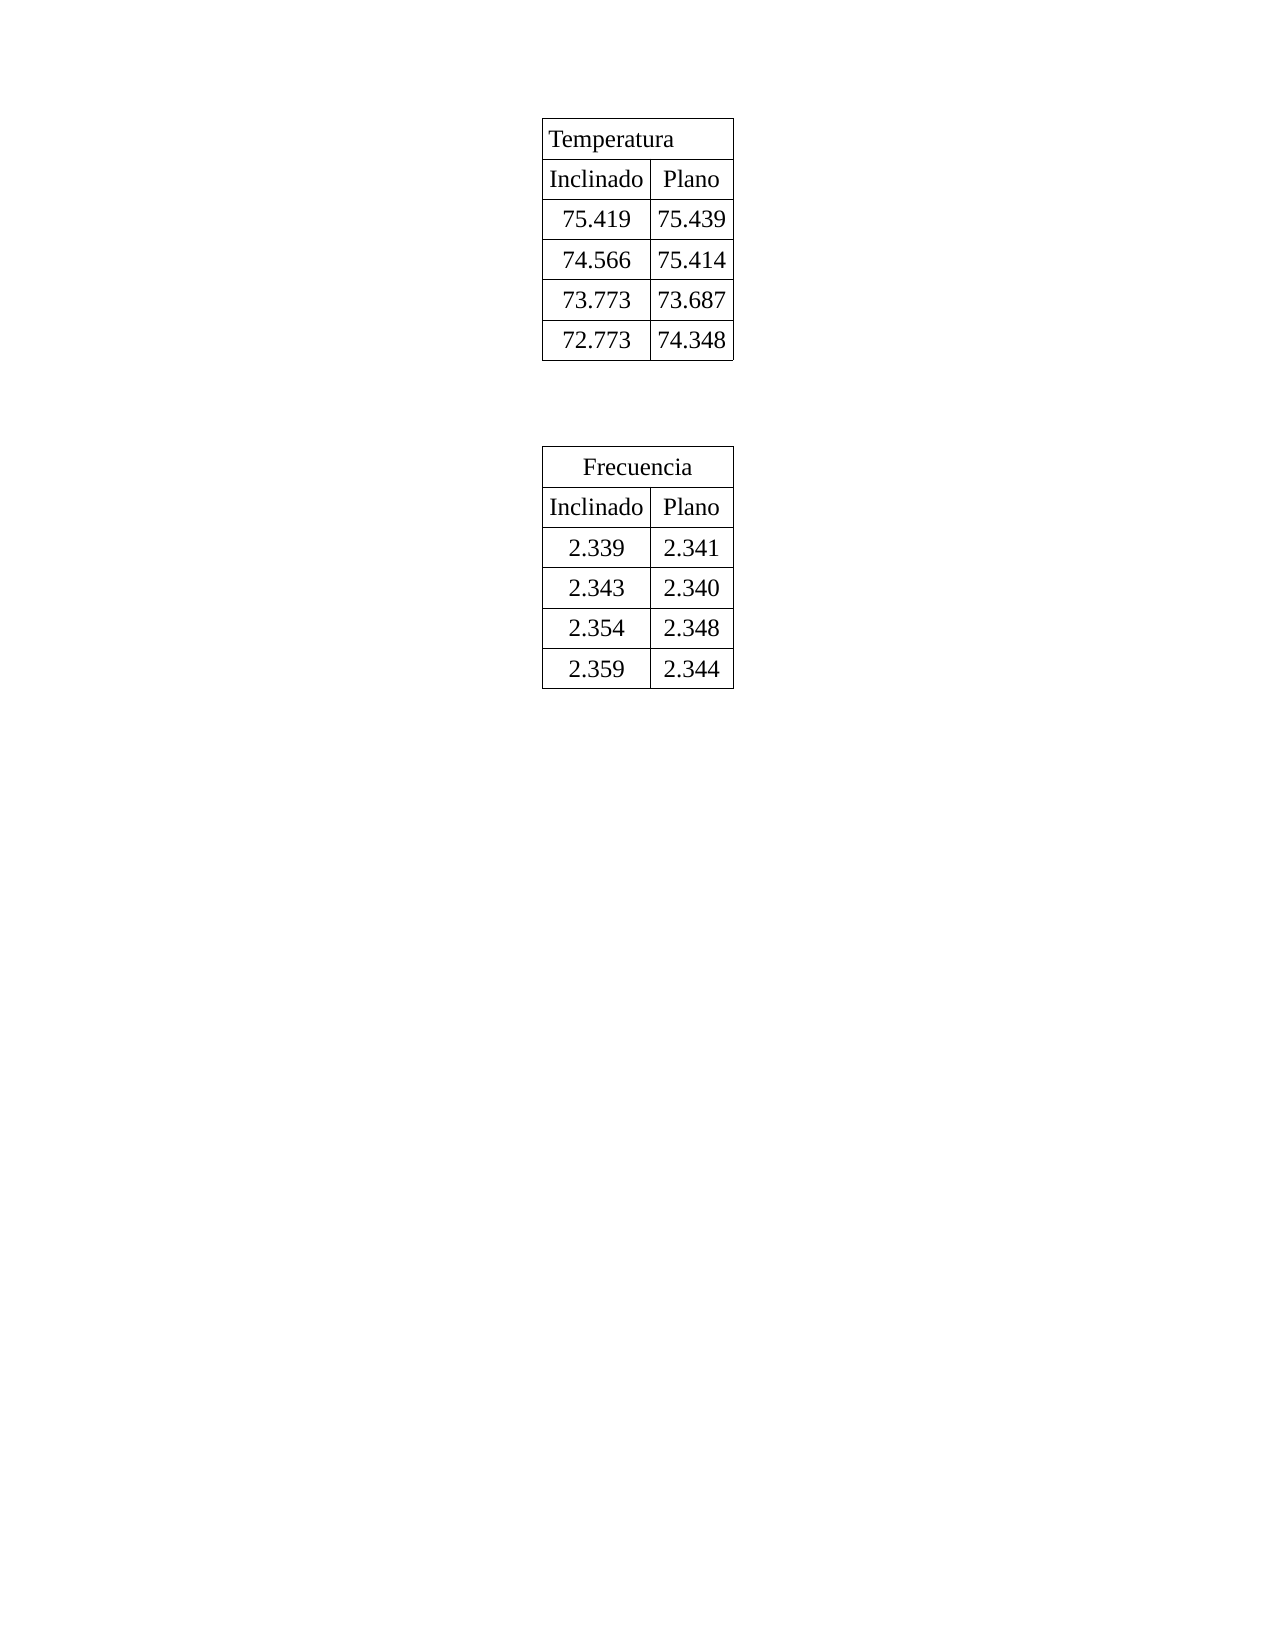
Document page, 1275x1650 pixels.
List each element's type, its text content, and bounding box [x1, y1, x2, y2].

table_cell Inclinado [543, 160, 650, 199]
table_cell 73.687 [651, 280, 733, 320]
table_cell Plano [651, 160, 733, 199]
table_cell 75.414 [651, 240, 733, 279]
table_cell 2.343 [543, 568, 650, 608]
table_cell 2.344 [651, 649, 733, 688]
table_cell 75.419 [543, 200, 650, 239]
table_cell 72.773 [543, 321, 650, 360]
table_cell 74.348 [651, 321, 733, 360]
table_cell 2.341 [651, 528, 733, 567]
table_cell 75.439 [651, 200, 733, 239]
table_cell Inclinado [543, 488, 650, 527]
table_cell 2.359 [543, 649, 650, 688]
table_cell 73.773 [543, 280, 650, 320]
table_cell 74.566 [543, 240, 650, 279]
table_cell Plano [651, 488, 733, 527]
table_cell 2.348 [651, 609, 733, 648]
table_header Frecuencia [543, 447, 733, 487]
table_cell 2.340 [651, 568, 733, 608]
table_cell 2.339 [543, 528, 650, 567]
table_cell 2.354 [543, 609, 650, 648]
table_header Temperatura [543, 119, 733, 158]
